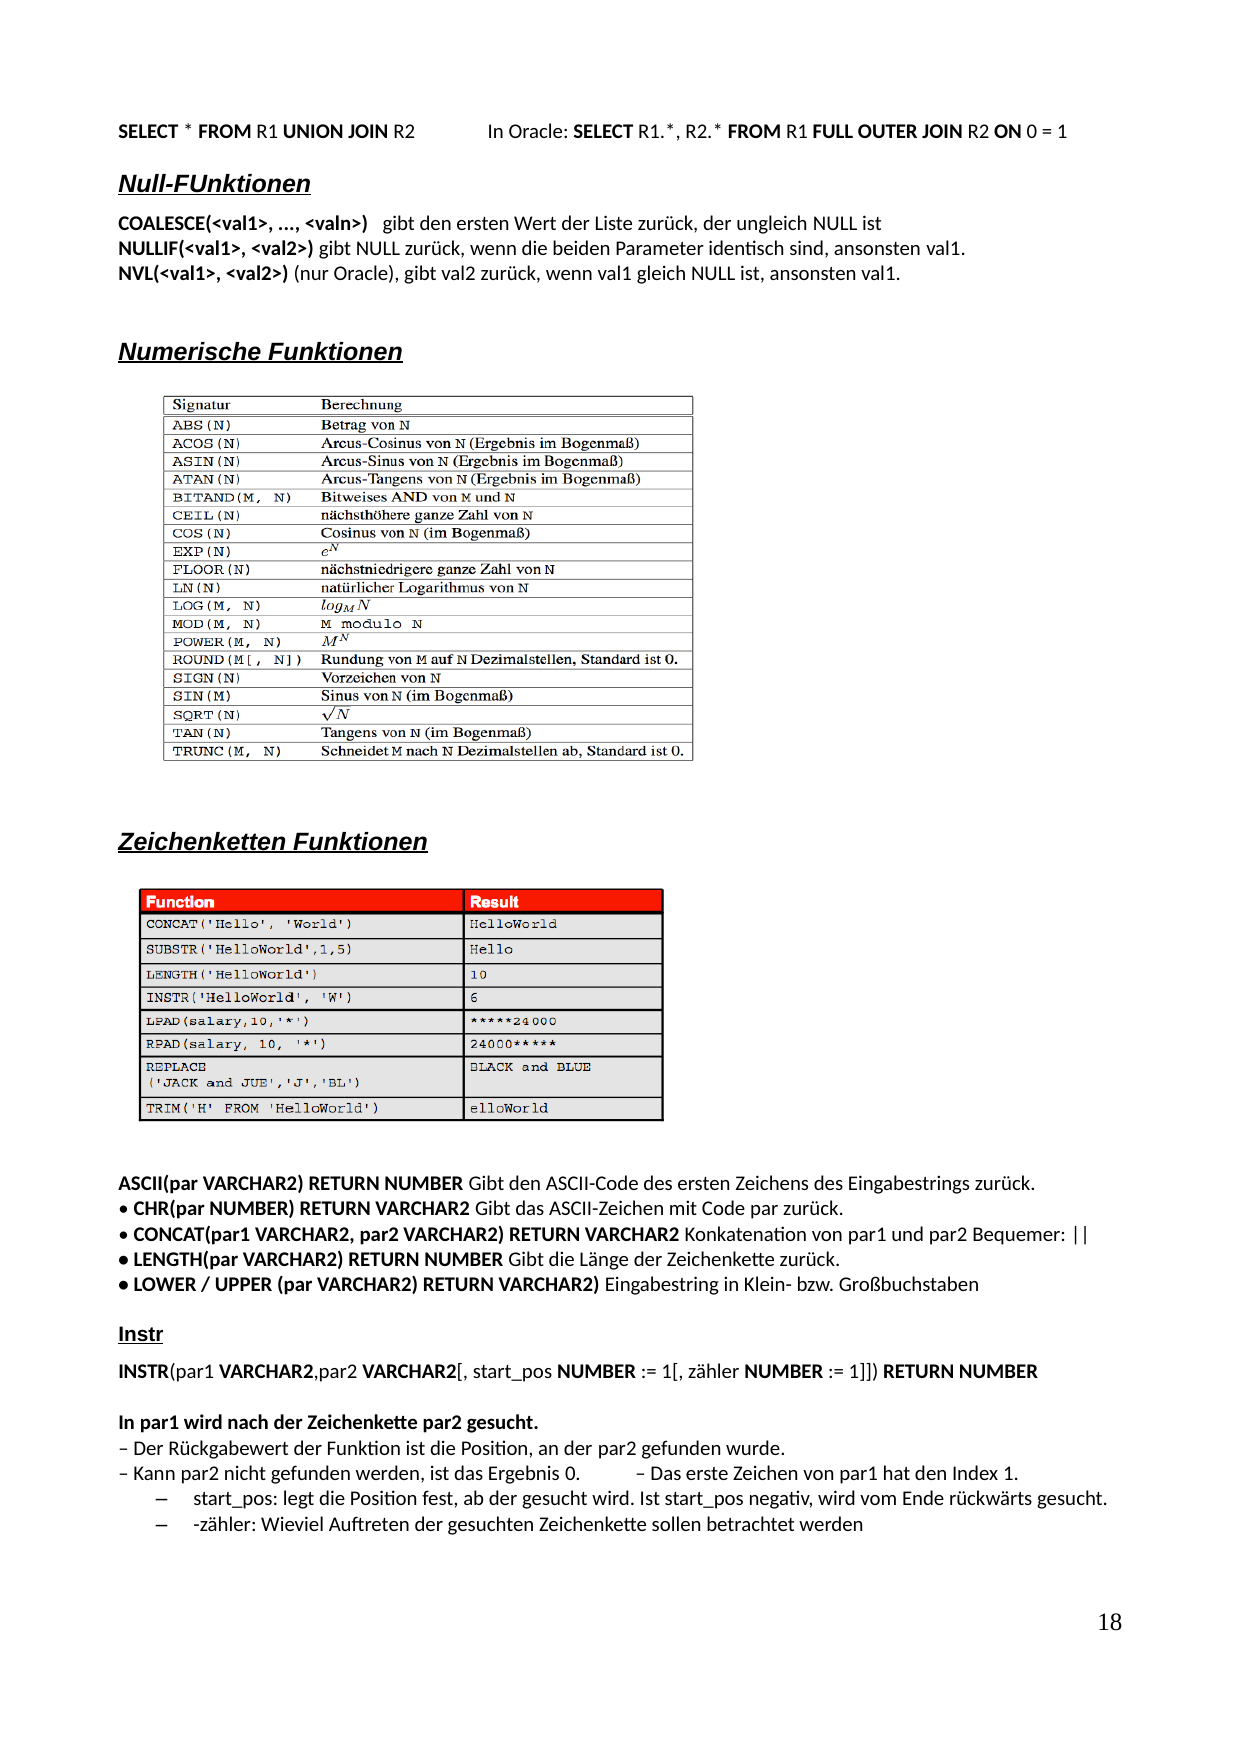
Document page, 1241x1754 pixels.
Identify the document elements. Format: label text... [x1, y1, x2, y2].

subtitle Null-FUnktionen [118, 168, 1122, 197]
text NULLIF(<val1>, <val2>) gibt NULL zurück, wenn die beiden Parameter identisch sind, ansonsten val1. [118, 235, 1122, 261]
subtitle Instr [118, 1322, 1122, 1346]
subtitle Zeichenketten Funktionen [118, 827, 1122, 855]
text • CONCAT(par1 VARCHAR2, par2 VARCHAR2) RETURN VARCHAR2 Konkatenation von par1 und par2 Bequemer: || [118, 1221, 1122, 1246]
text SELECT * FROM R1 UNION JOIN R2 In Oracle: SELECT R1.*, R2.* FROM R1 FULL OUTER JOIN R2 ON 0 = 1 [118, 118, 1122, 143]
text ASCII(par VARCHAR2) RETURN NUMBER Gibt den ASCII-Code des ersten Zeichens des Eingabestrings zurück. [118, 1170, 1122, 1195]
text – Der Rückgabewert der Funktion ist die Position, an der par2 gefunden wurde. [118, 1435, 1122, 1460]
text INSTR(par1 VARCHAR2,par2 VARCHAR2[, start_pos NUMBER := 1[, zähler NUMBER := 1]]) RETURN NUMBER [118, 1358, 1122, 1384]
text • LOWER / UPPER (par VARCHAR2) RETURN VARCHAR2) Eingabestring in Klein- bzw. Großbuchstaben [118, 1272, 1122, 1297]
picture [134, 876, 689, 1132]
text In par1 wird nach der Zeichenkette par2 gesucht. [118, 1409, 1122, 1435]
text NVL(<val1>, <val2>) (nur Oracle), gibt val2 zurück, wenn val1 gleich NULL ist, ansonsten val1. [118, 261, 1122, 286]
list start_pos: legt die Position fest, ab der gesucht wird. Ist start_pos negativ, wird vom Ende rückwärts gesucht. [156, 1486, 1122, 1511]
text COALESCE(<val1>, ..., <valn>) gibt den ersten Wert der Liste zurück, der ungleich NULL ist [118, 210, 1122, 235]
text • CHR(par NUMBER) RETURN VARCHAR2 Gibt das ASCII-Zeichen mit Code par zurück. [118, 1195, 1122, 1221]
picture [162, 392, 700, 764]
list -zähler: Wieviel Auftreten der gesuchten Zeichenkette sollen betrachtet werden [156, 1511, 1122, 1536]
subtitle Numerische Funktionen [118, 336, 1122, 365]
text • LENGTH(par VARCHAR2) RETURN NUMBER Gibt die Länge der Zeichenkette zurück. [118, 1246, 1122, 1272]
text – Kann par2 nicht gefunden werden, ist das Ergebnis 0. – Das erste Zeichen von par1 hat den Index 1. [118, 1460, 1122, 1486]
